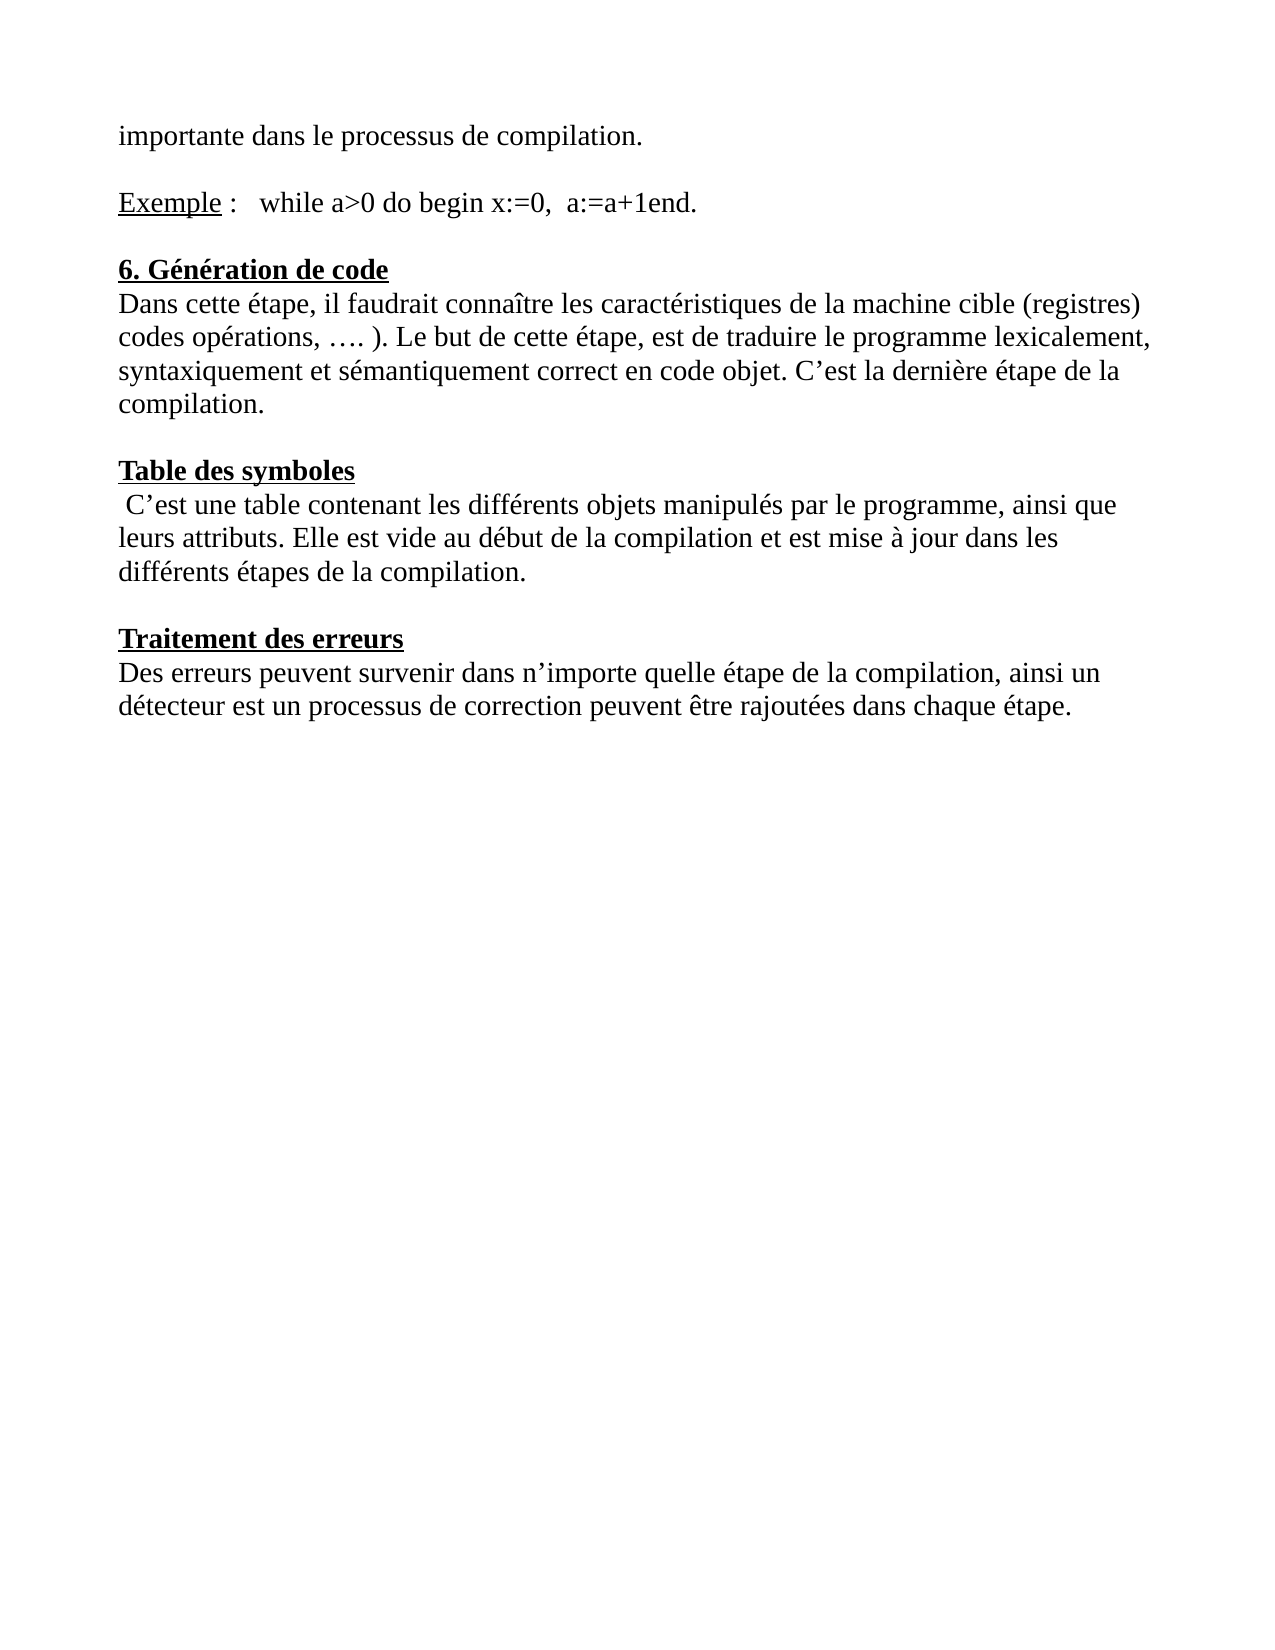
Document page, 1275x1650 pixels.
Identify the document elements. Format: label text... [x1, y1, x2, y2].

text Des erreurs peuvent survenir dans n’importe quelle étape de la compilation, ainsi un détecteur est un processus de correction peuvent être rajoutées dans chaque étape. [118, 655, 1157, 722]
text Exemple : while a>0 do begin x:=0, a:=a+1end. [118, 185, 1157, 219]
text C’est une table contenant les différents objets manipulés par le programme, ainsi que leurs attributs. Elle est vide au début de la compilation et est mise à jour dans les différents étapes de la compilation. [118, 487, 1157, 588]
text Table des symboles [118, 453, 1157, 487]
text 6. Génération de code [118, 252, 1157, 286]
text Dans cette étape, il faudrait connaître les caractéristiques de la machine cible (registres) codes opérations, …. ). Le but de cette étape, est de traduire le programme lexicalement, syntaxiquement et sémantiquement correct en code objet. C’est la dernière étape de la compilation. [118, 286, 1157, 420]
text Traitement des erreurs [118, 621, 1157, 655]
text importante dans le processus de compilation. [118, 118, 1157, 152]
